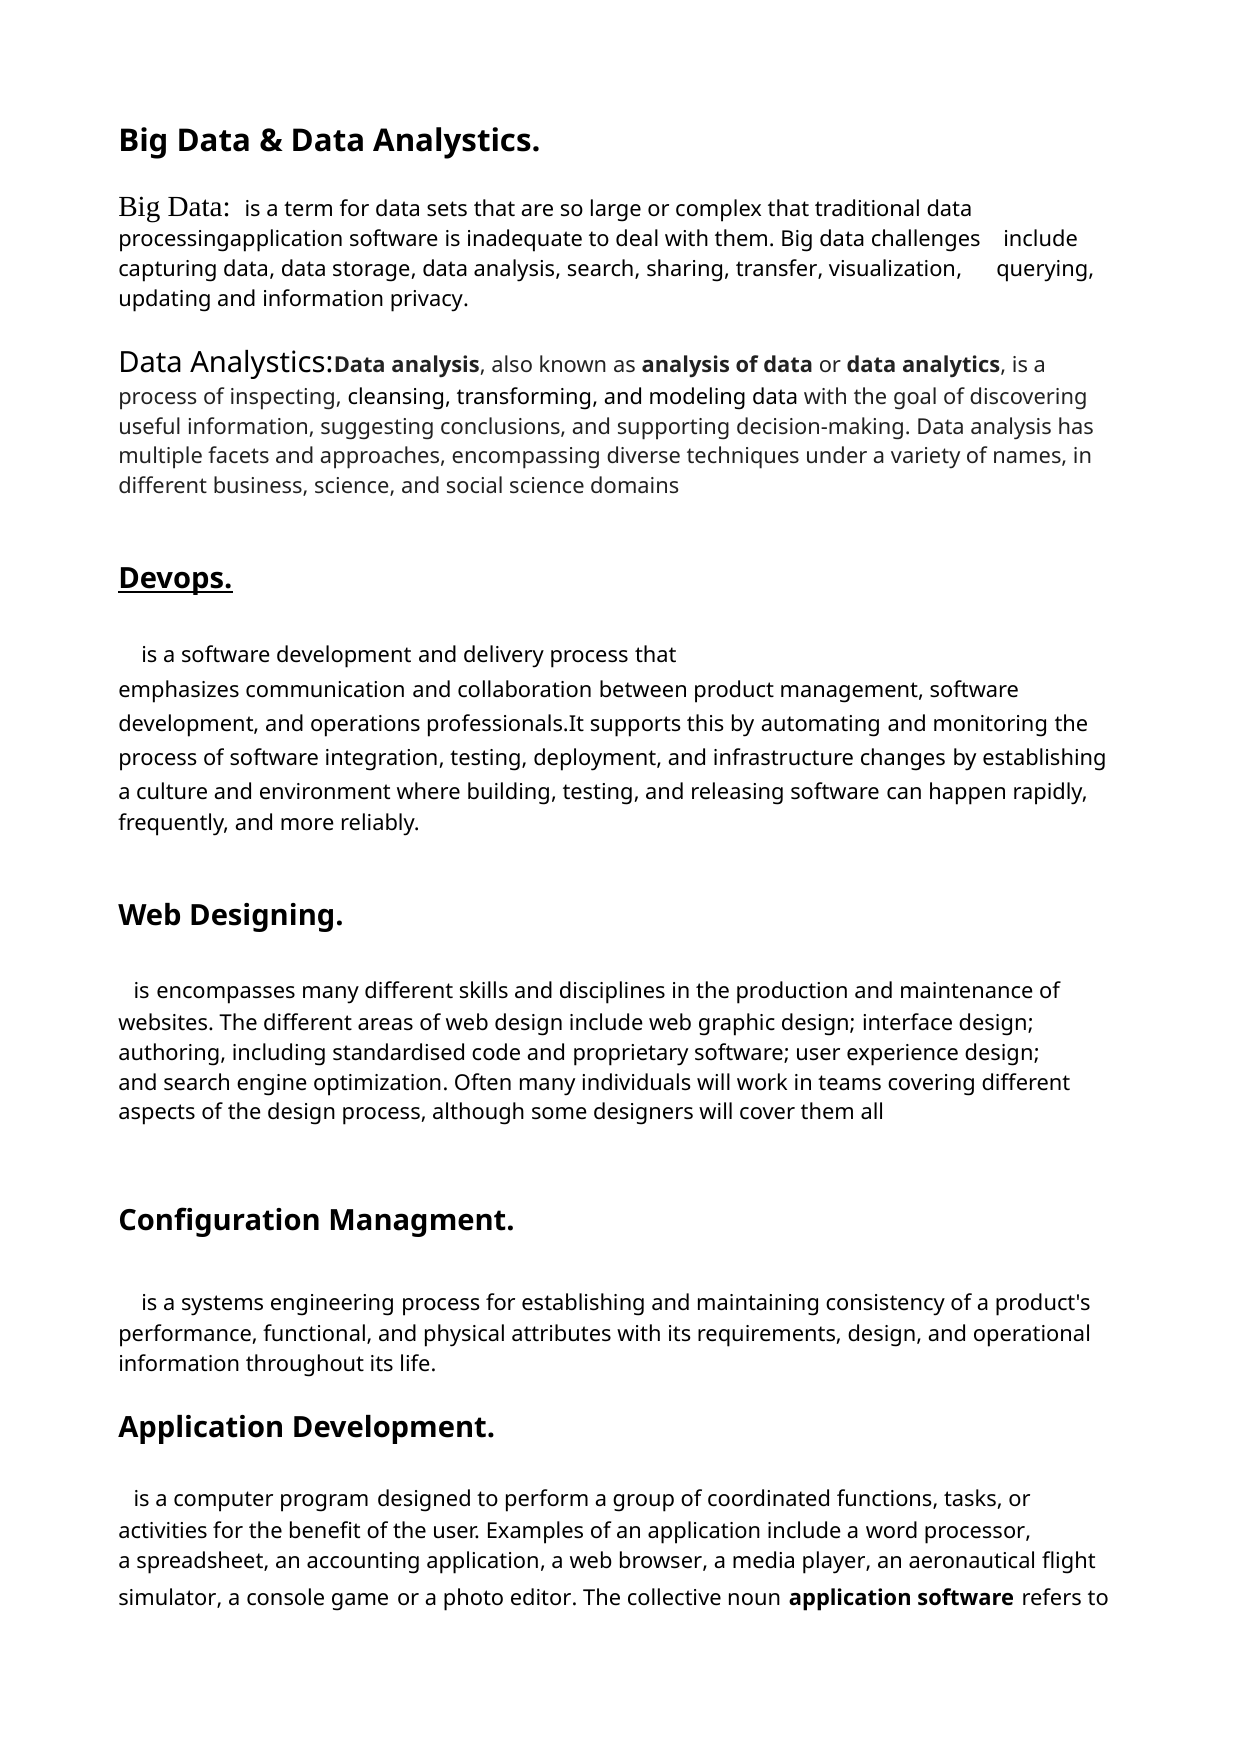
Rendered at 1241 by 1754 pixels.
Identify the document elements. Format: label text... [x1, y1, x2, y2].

text Big Data & Data Analystics. [118, 118, 1122, 161]
text is encompasses many different skills and disciplines in the production and maintenance of websites. The different areas of web design include web graphic design; interface design; authoring, including standardised code and proprietary software; user experience design; and search engine optimization. Often many individuals will work in teams covering different aspects of the design process, although some designers will cover them all [118, 967, 1122, 1126]
text is a computer program designed to perform a group of coordinated functions, tasks, or activities for the benefit of the user. Examples of an application include a word processor, a spreadsheet, an accounting application, a web browser, a media player, an aeronautical flight simulator, a console game or a photo editor. The collective noun application software refers to [118, 1475, 1122, 1614]
text is a software development and delivery process that emphasizes communication and collaboration between product management, software development, and operations professionals.It supports this by automating and monitoring the process of software integration, testing, deployment, and infrastructure changes by establishing a culture and environment where building, testing, and releasing software can happen rapidly, frequently, and more reliably. [118, 631, 1122, 837]
text Web Designing. [118, 894, 1122, 934]
text Application Development. [118, 1407, 1122, 1446]
text Configuration Managment. [118, 1199, 1122, 1239]
text Big Data: is a term for data sets that are so large or complex that traditional data processingapplication software is inadequate to deal with them. Big data challenges include capturing data, data storage, data analysis, search, sharing, transfer, visualization, querying, updating and information privacy. [118, 189, 1122, 312]
text Devops. [118, 558, 1122, 597]
text Data Analystics:Data analysis, also known as analysis of data or data analytics, is a process of inspecting, cleansing, transforming, and modeling data with the goal of discovering useful information, suggesting conclusions, and supporting decision-making. Data analysis has multiple facets and approaches, encompassing diverse techniques under a variety of names, in different business, science, and social science domains [118, 341, 1122, 500]
text is a systems engineering process for establishing and maintaining consistency of a product's performance, functional, and physical attributes with its requirements, design, and operational information throughout its life. [118, 1279, 1122, 1378]
